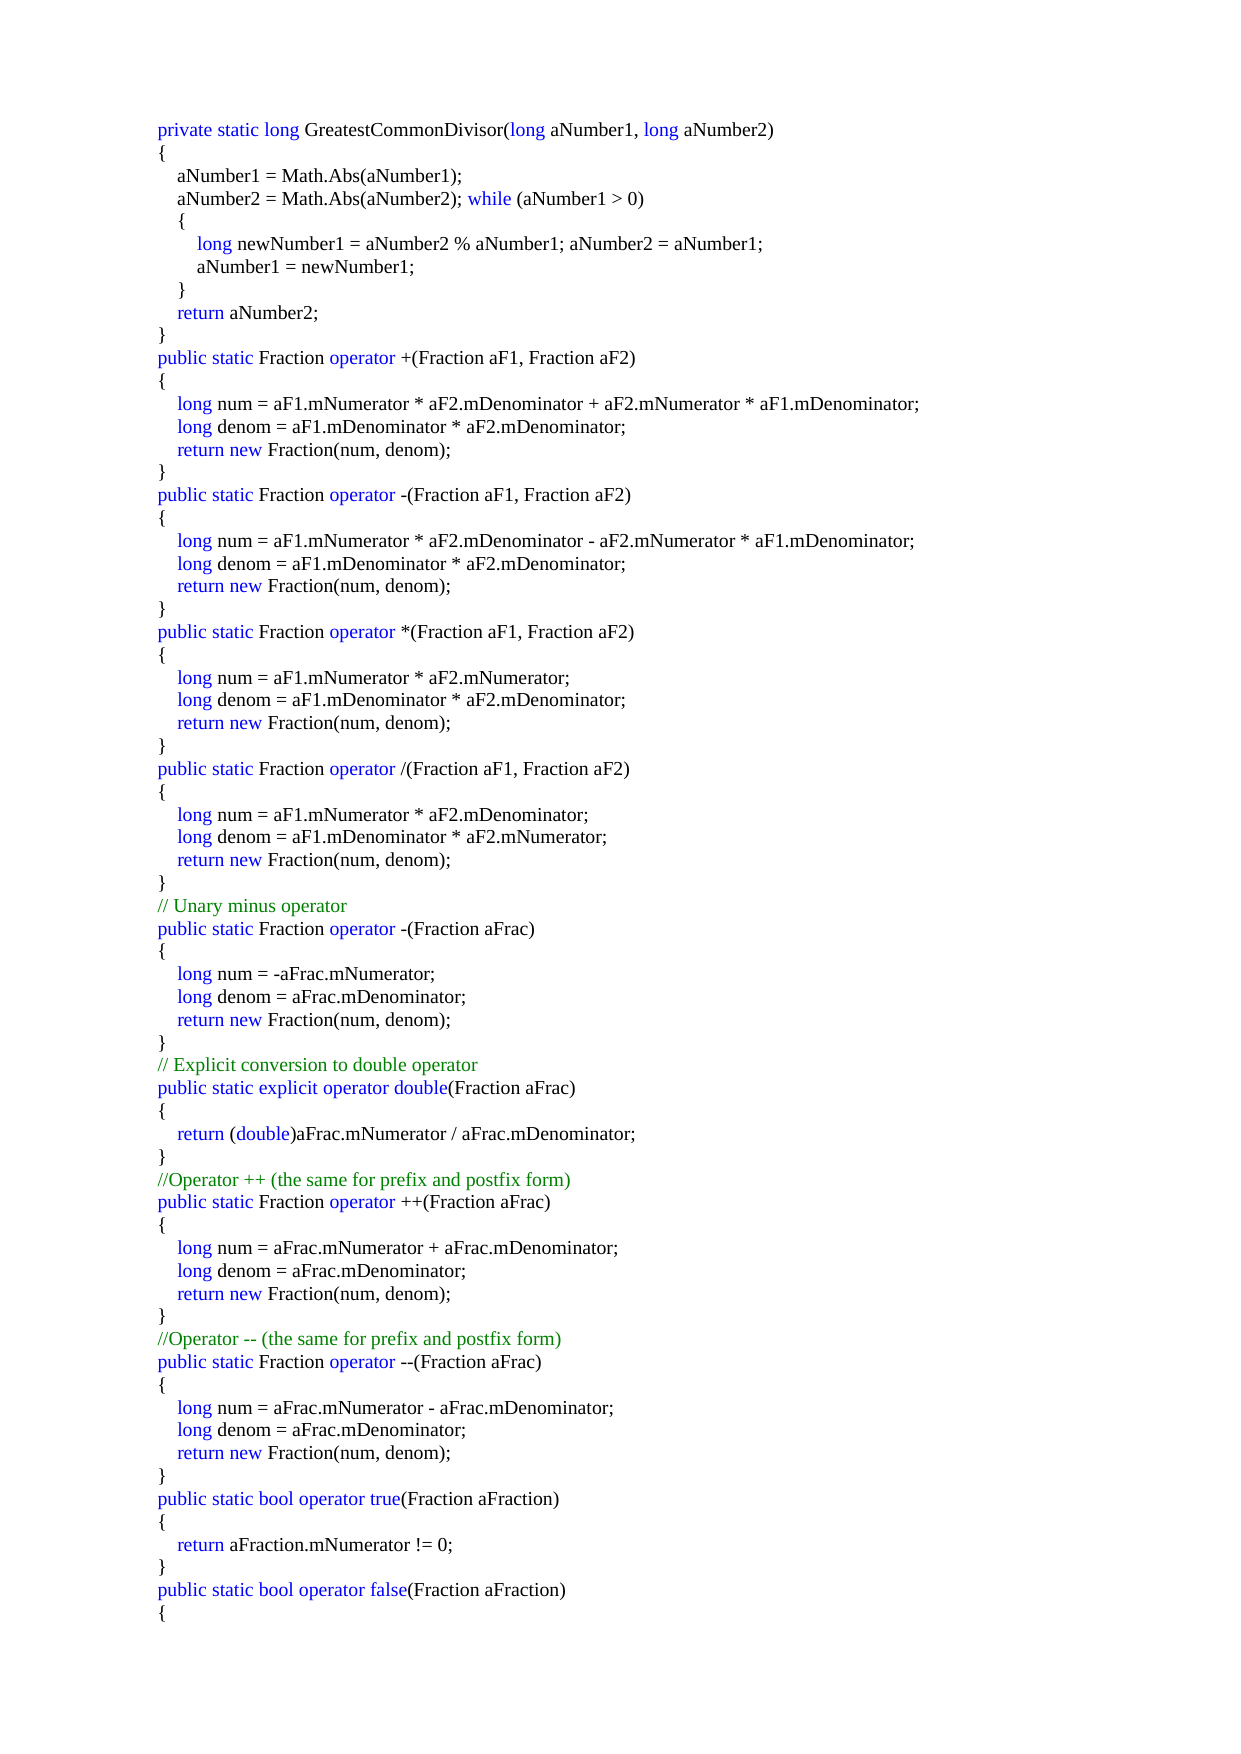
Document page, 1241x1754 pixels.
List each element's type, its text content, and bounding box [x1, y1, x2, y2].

text { [137, 369, 1112, 392]
text } [137, 734, 1112, 757]
text } [137, 1145, 1112, 1167]
text } [137, 278, 1112, 301]
text return new Fraction(num, denom); [137, 848, 1112, 871]
text } [137, 460, 1112, 483]
text public static bool operator true(Fraction aFraction) [137, 1487, 1112, 1510]
text //Operator -- (the same for prefix and postfix form) [137, 1327, 1112, 1350]
text public static Fraction operator --(Fraction aFrac) [137, 1350, 1112, 1373]
text return new Fraction(num, denom); [137, 1441, 1112, 1464]
text public static Fraction operator /(Fraction aF1, Fraction aF2) [137, 757, 1112, 780]
text return new Fraction(num, denom); [137, 1008, 1112, 1031]
text // Explicit conversion to double operator [137, 1053, 1112, 1076]
text //Operator ++ (the same for prefix and postfix form) [137, 1167, 1112, 1190]
text public static Fraction operator ++(Fraction aFrac) [137, 1190, 1112, 1213]
text } [137, 1555, 1112, 1578]
text long denom = aF1.mDenominator * aF2.mDenominator; [137, 415, 1112, 437]
text { [137, 1601, 1112, 1624]
text long num = aFrac.mNumerator - aFrac.mDenominator; [137, 1396, 1112, 1418]
text { [137, 506, 1112, 529]
text return (double)aFrac.mNumerator / aFrac.mDenominator; [137, 1122, 1112, 1145]
text { [137, 1373, 1112, 1396]
text return new Fraction(num, denom); [137, 711, 1112, 734]
text public static Fraction operator -(Fraction aF1, Fraction aF2) [137, 483, 1112, 506]
text public static Fraction operator +(Fraction aF1, Fraction aF2) [137, 346, 1112, 369]
text return aFraction.mNumerator != 0; [137, 1532, 1112, 1555]
text return new Fraction(num, denom); [137, 574, 1112, 597]
text } [137, 1304, 1112, 1327]
text long denom = aFrac.mDenominator; [137, 1418, 1112, 1441]
text { [137, 780, 1112, 802]
text } [137, 1464, 1112, 1487]
text long denom = aFrac.mDenominator; [137, 985, 1112, 1008]
text long newNumber1 = aNumber2 % aNumber1; aNumber2 = aNumber1; [137, 232, 1112, 255]
text { [137, 1099, 1112, 1122]
text { [137, 1510, 1112, 1532]
text // Unary minus operator [137, 894, 1112, 917]
text long num = aF1.mNumerator * aF2.mDenominator + aF2.mNumerator * aF1.mDenominator; [137, 392, 1112, 415]
text long num = aF1.mNumerator * aF2.mNumerator; [137, 666, 1112, 688]
text return new Fraction(num, denom); [137, 437, 1112, 460]
text public static Fraction operator -(Fraction aFrac) [137, 917, 1112, 939]
text aNumber2 = Math.Abs(aNumber2); while (aNumber1 > 0) [137, 187, 1112, 209]
text { [137, 939, 1112, 962]
text long denom = aF1.mDenominator * aF2.mDenominator; [137, 688, 1112, 711]
text long num = aFrac.mNumerator + aFrac.mDenominator; [137, 1236, 1112, 1259]
text { [137, 209, 1112, 232]
text public static explicit operator double(Fraction aFrac) [137, 1076, 1112, 1099]
text aNumber1 = newNumber1; [137, 255, 1112, 278]
text long denom = aF1.mDenominator * aF2.mDenominator; [137, 552, 1112, 574]
text long num = aF1.mNumerator * aF2.mDenominator; [137, 802, 1112, 825]
text { [137, 643, 1112, 666]
text } [137, 323, 1112, 346]
text } [137, 597, 1112, 620]
text } [137, 871, 1112, 894]
text public static Fraction operator *(Fraction aF1, Fraction aF2) [137, 620, 1112, 643]
text } [137, 1031, 1112, 1053]
text long denom = aFrac.mDenominator; [137, 1259, 1112, 1282]
text return new Fraction(num, denom); [137, 1282, 1112, 1304]
text public static bool operator false(Fraction aFraction) [137, 1578, 1112, 1601]
text { [137, 1213, 1112, 1236]
text aNumber1 = Math.Abs(aNumber1); [137, 164, 1112, 187]
text long num = aF1.mNumerator * aF2.mDenominator - aF2.mNumerator * aF1.mDenominator; [137, 529, 1112, 552]
text long num = -aFrac.mNumerator; [137, 962, 1112, 985]
text { [137, 141, 1112, 164]
text return aNumber2; [137, 301, 1112, 323]
text private static long GreatestCommonDivisor(long aNumber1, long aNumber2) [137, 118, 1112, 141]
text long denom = aF1.mDenominator * aF2.mNumerator; [137, 825, 1112, 848]
